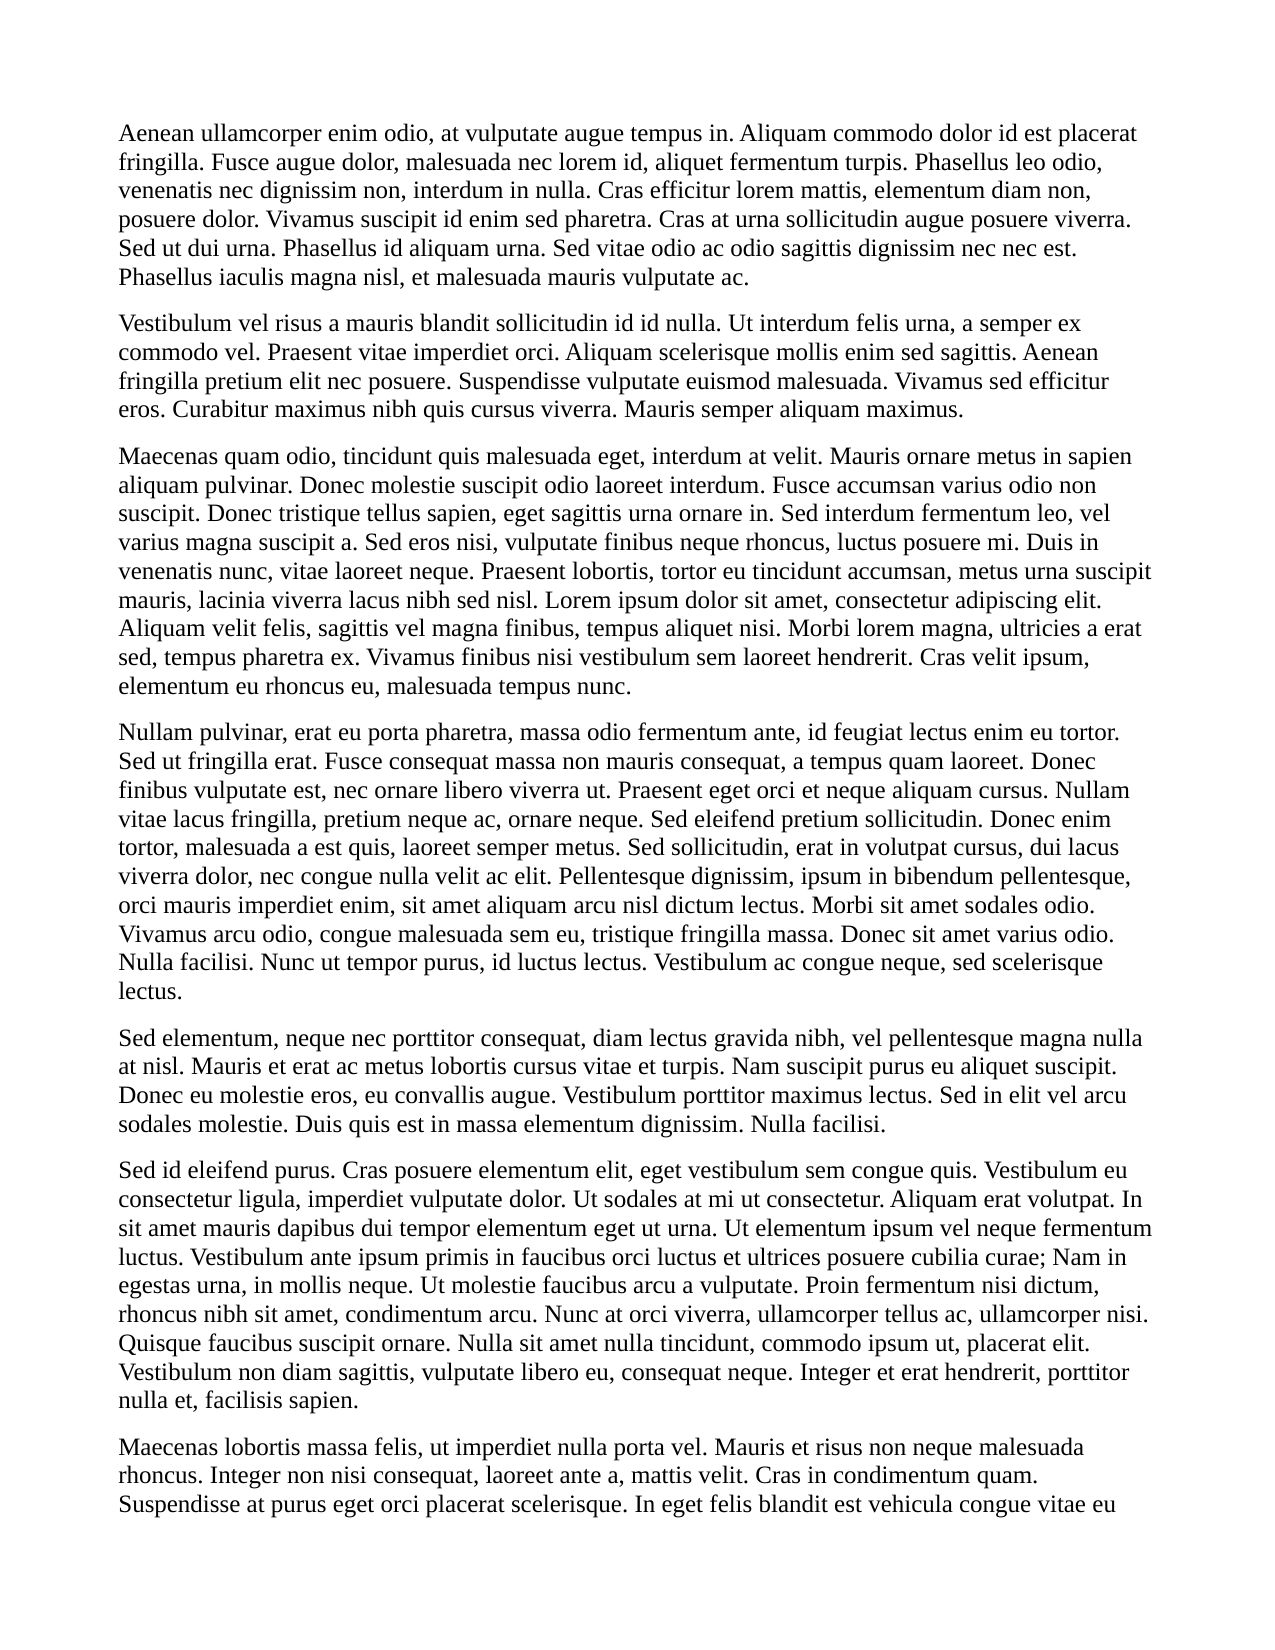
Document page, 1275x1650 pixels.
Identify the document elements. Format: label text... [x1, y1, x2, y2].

text Sed id eleifend purus. Cras posuere elementum elit, eget vestibulum sem congue quis. Vestibulum eu consectetur ligula, imperdiet vulputate dolor. Ut sodales at mi ut consectetur. Aliquam erat volutpat. In sit amet mauris dapibus dui tempor elementum eget ut urna. Ut elementum ipsum vel neque fermentum luctus. Vestibulum ante ipsum primis in faucibus orci luctus et ultrices posuere cubilia curae; Nam in egestas urna, in mollis neque. Ut molestie faucibus arcu a vulputate. Proin fermentum nisi dictum, rhoncus nibh sit amet, condimentum arcu. Nunc at orci viverra, ullamcorper tellus ac, ullamcorper nisi. Quisque faucibus suscipit ornare. Nulla sit amet nulla tincidunt, commodo ipsum ut, placerat elit. Vestibulum non diam sagittis, vulputate libero eu, consequat neque. Integer et erat hendrerit, porttitor nulla et, facilisis sapien. [118, 1155, 1157, 1414]
text Nullam pulvinar, erat eu porta pharetra, massa odio fermentum ante, id feugiat lectus enim eu tortor. Sed ut fringilla erat. Fusce consequat massa non mauris consequat, a tempus quam laoreet. Donec finibus vulputate est, nec ornare libero viverra ut. Praesent eget orci et neque aliquam cursus. Nullam vitae lacus fringilla, pretium neque ac, ornare neque. Sed eleifend pretium sollicitudin. Donec enim tortor, malesuada a est quis, laoreet semper metus. Sed sollicitudin, erat in volutpat cursus, dui lacus viverra dolor, nec congue nulla velit ac elit. Pellentesque dignissim, ipsum in bibendum pellentesque, orci mauris imperdiet enim, sit amet aliquam arcu nisl dictum lectus. Morbi sit amet sodales odio. Vivamus arcu odio, congue malesuada sem eu, tristique fringilla massa. Donec sit amet varius odio. Nulla facilisi. Nunc ut tempor purus, id luctus lectus. Vestibulum ac congue neque, sed scelerisque lectus. [118, 717, 1157, 1005]
text Aenean ullamcorper enim odio, at vulputate augue tempus in. Aliquam commodo dolor id est placerat fringilla. Fusce augue dolor, malesuada nec lorem id, aliquet fermentum turpis. Phasellus leo odio, venenatis nec dignissim non, interdum in nulla. Cras efficitur lorem mattis, elementum diam non, posuere dolor. Vivamus suscipit id enim sed pharetra. Cras at urna sollicitudin augue posuere viverra. Sed ut dui urna. Phasellus id aliquam urna. Sed vitae odio ac odio sagittis dignissim nec nec est. Phasellus iaculis magna nisl, et malesuada mauris vulputate ac. [118, 118, 1157, 291]
text Vestibulum vel risus a mauris blandit sollicitudin id id nulla. Ut interdum felis urna, a semper ex commodo vel. Praesent vitae imperdiet orci. Aliquam scelerisque mollis enim sed sagittis. Aenean fringilla pretium elit nec posuere. Suspendisse vulputate euismod malesuada. Vivamus sed efficitur eros. Curabitur maximus nibh quis cursus viverra. Mauris semper aliquam maximus. [118, 308, 1157, 423]
text Sed elementum, neque nec porttitor consequat, diam lectus gravida nibh, vel pellentesque magna nulla at nisl. Mauris et erat ac metus lobortis cursus vitae et turpis. Nam suscipit purus eu aliquet suscipit. Donec eu molestie eros, eu convallis augue. Vestibulum porttitor maximus lectus. Sed in elit vel arcu sodales molestie. Duis quis est in massa elementum dignissim. Nulla facilisi. [118, 1023, 1157, 1138]
text Maecenas quam odio, tincidunt quis malesuada eget, interdum at velit. Mauris ornare metus in sapien aliquam pulvinar. Donec molestie suscipit odio laoreet interdum. Fusce accumsan varius odio non suscipit. Donec tristique tellus sapien, eget sagittis urna ornare in. Sed interdum fermentum leo, vel varius magna suscipit a. Sed eros nisi, vulputate finibus neque rhoncus, luctus posuere mi. Duis in venenatis nunc, vitae laoreet neque. Praesent lobortis, tortor eu tincidunt accumsan, metus urna suscipit mauris, lacinia viverra lacus nibh sed nisl. Lorem ipsum dolor sit amet, consectetur adipiscing elit. Aliquam velit felis, sagittis vel magna finibus, tempus aliquet nisi. Morbi lorem magna, ultricies a erat sed, tempus pharetra ex. Vivamus finibus nisi vestibulum sem laoreet hendrerit. Cras velit ipsum, elementum eu rhoncus eu, malesuada tempus nunc. [118, 441, 1157, 700]
text Maecenas lobortis massa felis, ut imperdiet nulla porta vel. Mauris et risus non neque malesuada rhoncus. Integer non nisi consequat, laoreet ante a, mattis velit. Cras in condimentum quam. Suspendisse at purus eget orci placerat scelerisque. In eget felis blandit est vehicula congue vitae eu [118, 1432, 1157, 1518]
